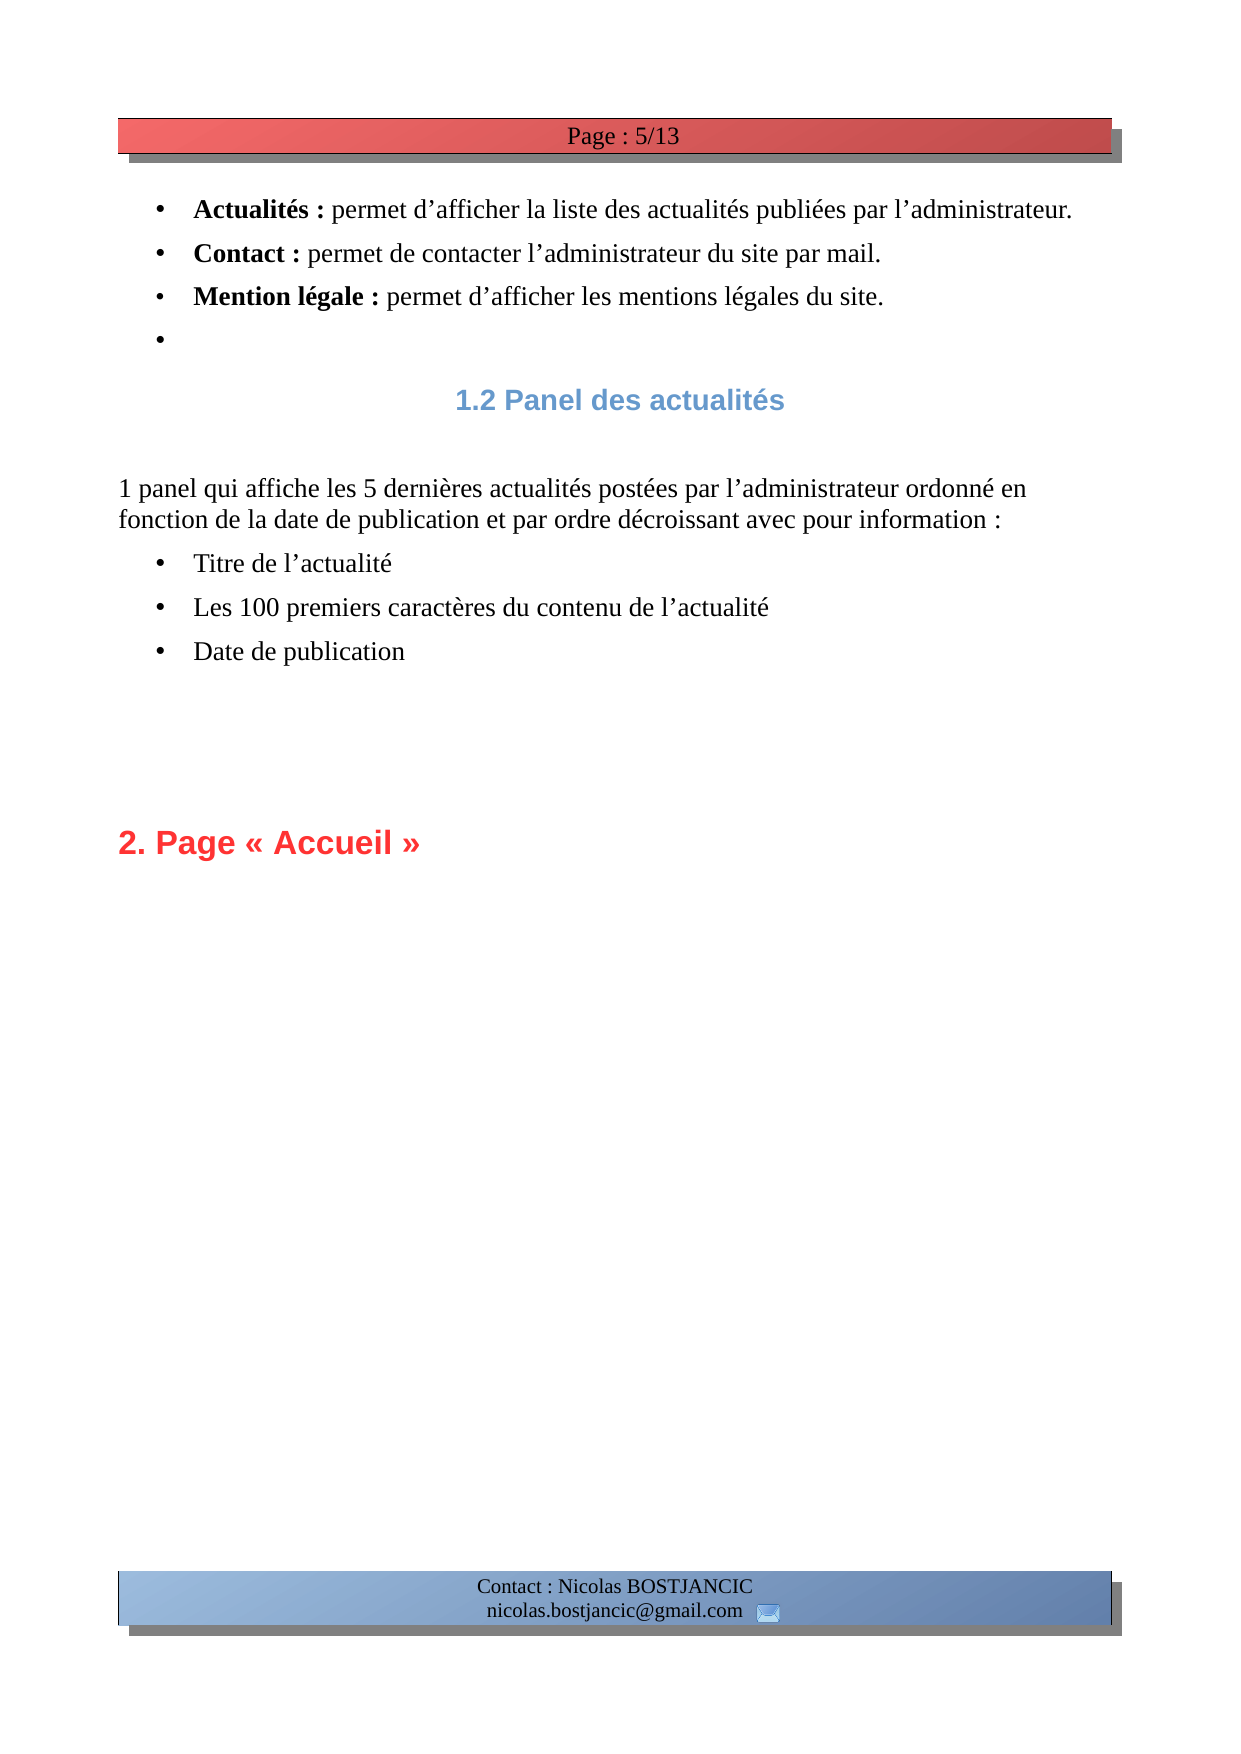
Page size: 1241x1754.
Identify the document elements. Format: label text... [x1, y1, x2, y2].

list Mention légale : permet d’afficher les mentions légales du site. [156, 281, 1122, 312]
text 1 panel qui affiche les 5 dernières actualités postées par l’administrateur ordonné en fonction de la date de publication et par ordre décroissant avec pour information : [118, 472, 1122, 535]
list Actualités : permet d’afficher la liste des actualités publiées par l’administrateur. [156, 193, 1122, 224]
list Titre de l’actualité [156, 547, 1122, 578]
subtitle 1.2 Panel des actualités [118, 382, 1122, 416]
subtitle 2. Page « Accueil » [118, 823, 1122, 862]
list Les 100 premiers caractères du contenu de l’actualité [156, 591, 1122, 622]
list Contact : permet de contacter l’administrateur du site par mail. [156, 237, 1122, 268]
list Date de publication [156, 635, 1122, 666]
